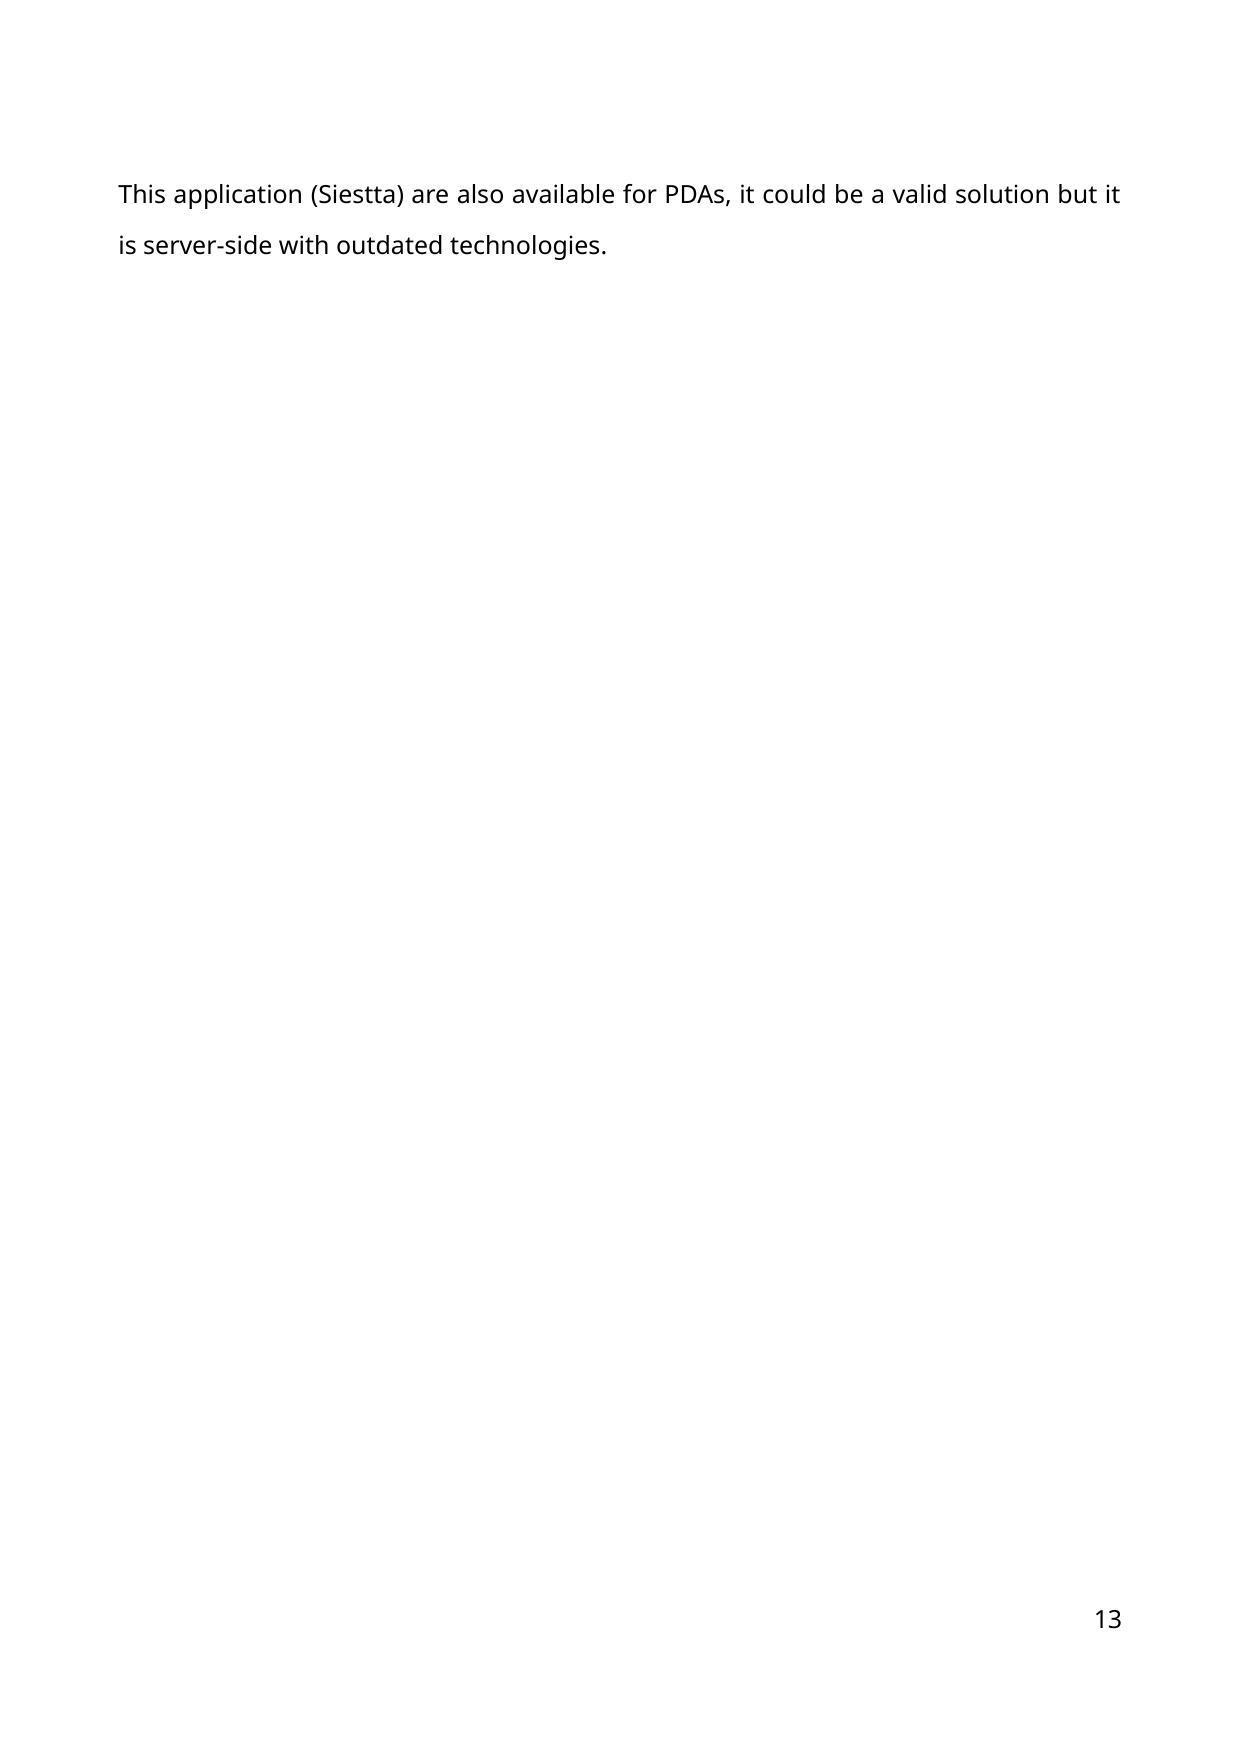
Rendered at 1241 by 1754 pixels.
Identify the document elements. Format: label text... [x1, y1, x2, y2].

text This application (Siestta) are also available for PDAs, it could be a valid solution but it is server-side with outdated technologies. [118, 176, 1122, 261]
